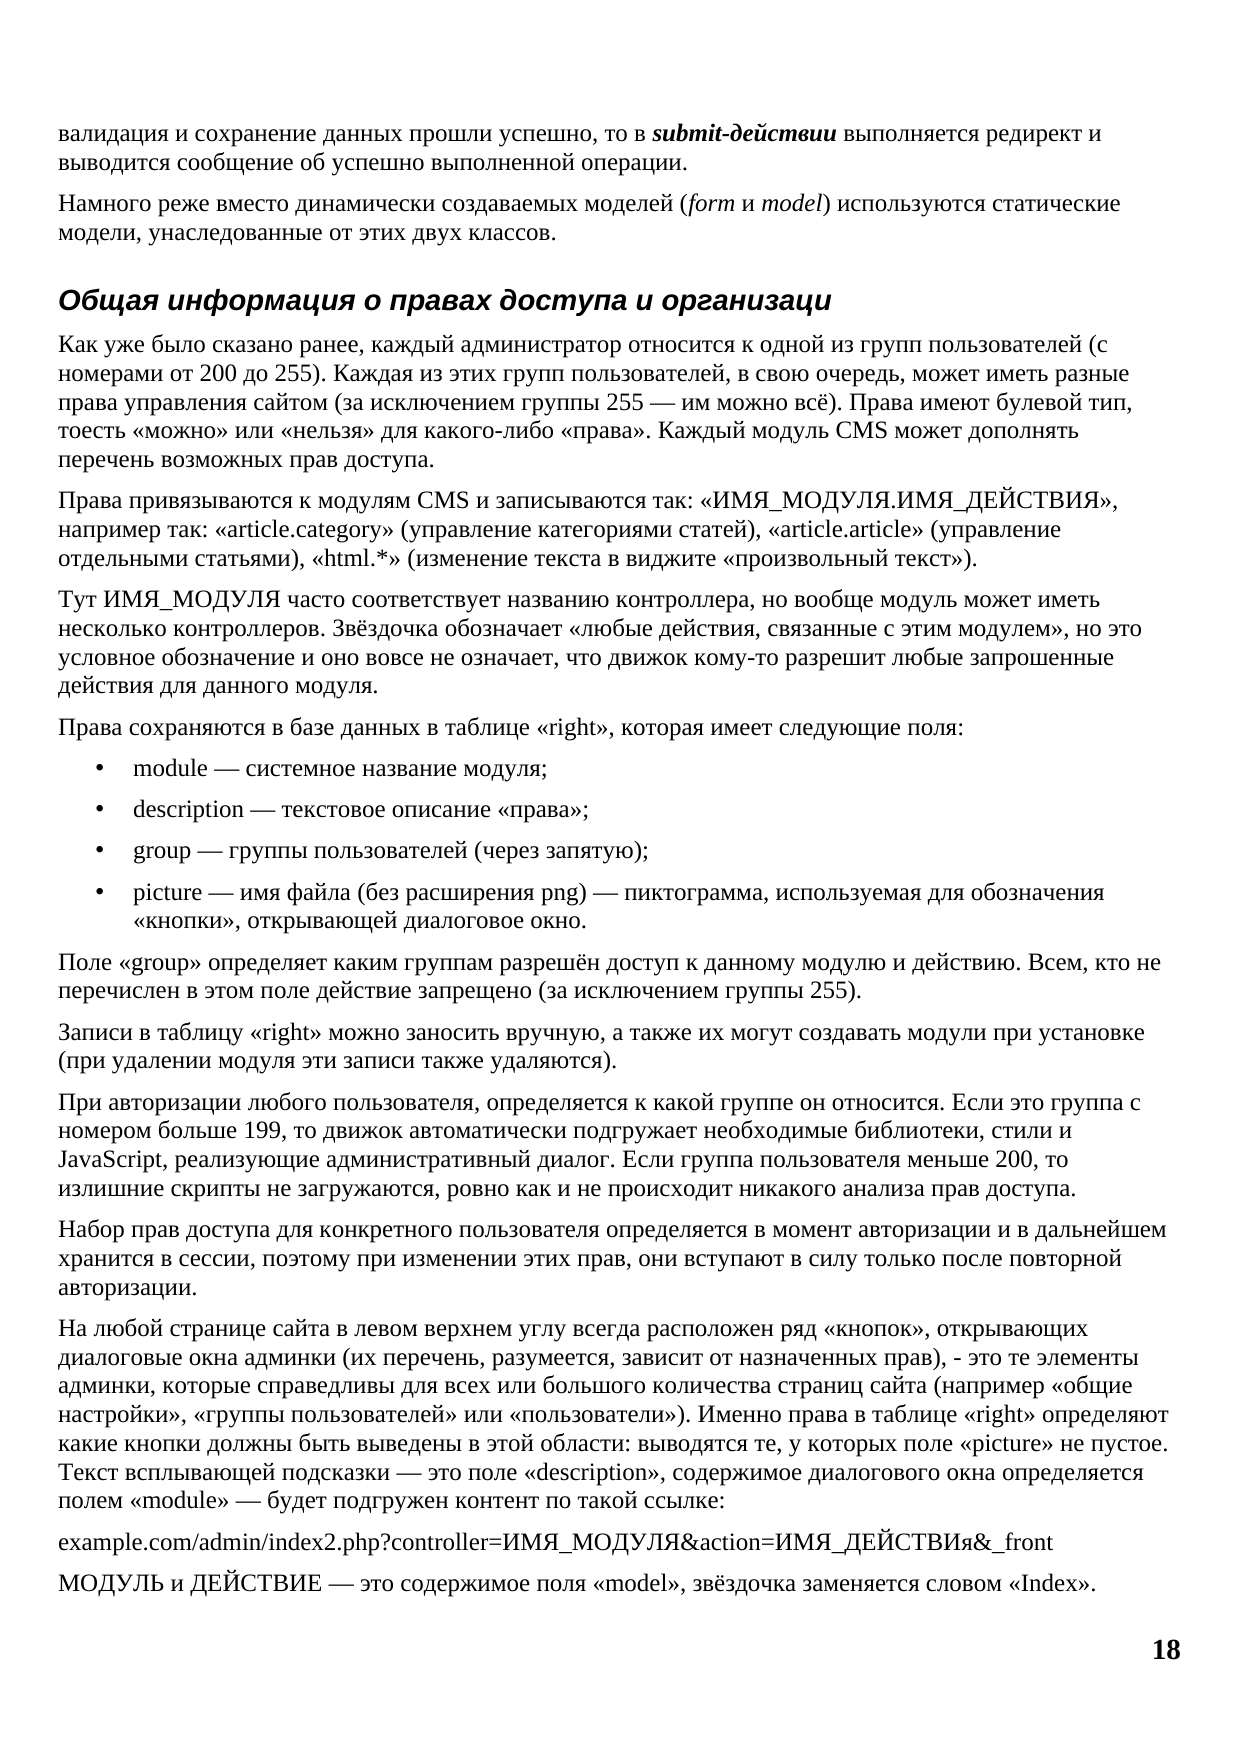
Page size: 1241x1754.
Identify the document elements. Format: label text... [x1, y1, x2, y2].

text example.com/admin/index2.php?controller=ИМЯ_МОДУЛЯ&action=ИМЯ_ДЕЙСТВИя&_front [58, 1527, 1181, 1555]
text При авторизации любого пользователя, определяется к какой группе он относится. Если это группа с номером больше 199, то движок автоматически подгружает необходимые библиотеки, стили и JavaScript, реализующие административный диалог. Если группа пользователя меньше 200, то излишние скрипты не загружаются, ровно как и не происходит никакого анализа прав доступа. [58, 1087, 1181, 1202]
text Записи в таблицу «right» можно заносить вручную, а также их могут создавать модули при установке (при удалении модуля эти записи также удаляются). [58, 1017, 1181, 1074]
list description — текстовое описание «права»; [95, 794, 1181, 823]
text Права привязываются к модулям CMS и записываются так: «ИМЯ_МОДУЛЯ.ИМЯ_ДЕЙСТВИЯ», например так: «article.category» (управление категориями статей), «article.article» (управление отдельными статьями), «html.*» (изменение текста в виджите «произвольный текст»). [58, 485, 1181, 572]
text Тут ИМЯ_МОДУЛЯ часто соответствует названию контроллера, но вообще модуль может иметь несколько контроллеров. Звёздочка обозначает «любые действия, связанные с этим модулем», но это условное обозначение и оно вовсе не означает, что движок кому-то разрешит любые запрошенные действия для данного модуля. [58, 584, 1181, 699]
text Намного реже вместо динамически создаваемых моделей (form и model) используются статические модели, унаследованные от этих двух классов. [58, 188, 1181, 246]
text МОДУЛЬ и ДЕЙСТВИЕ — это содержимое поля «model», звёздочка заменяется словом «Index». [58, 1568, 1181, 1597]
text валидация и сохранение данных прошли успешно, то в submit-действии выполняется редирект и выводится сообщение об успешно выполненной операции. [58, 118, 1181, 176]
text Права сохраняются в базе данных в таблице «right», которая имеет следующие поля: [58, 712, 1181, 740]
list picture — имя файла (без расширения png) — пиктограмма, используемая для обозначения «кнопки», открывающей диалоговое окно. [95, 877, 1181, 934]
subtitle Общая информация о правах доступа и организаци [58, 283, 1181, 317]
text Поле «group» определяет каким группам разрешён доступ к данному модулю и действию. Всем, кто не перечислен в этом поле действие запрещено (за исключением группы 255). [58, 947, 1181, 1004]
text На любой странице сайта в левом верхнем углу всегда расположен ряд «кнопок», открывающих диалоговые окна админки (их перечень, разумеется, зависит от назначенных прав), - это те элементы админки, которые справедливы для всех или большого количества страниц сайта (например «общие настройки», «группы пользователей» или «пользователи»). Именно права в таблице «right» определяют какие кнопки должны быть выведены в этой области: выводятся те, у которых поле «picture» не пустое. Текст всплывающей подсказки — это поле «description», содержимое диалогового окна определяется полем «module» — будет подгружен контент по такой ссылке: [58, 1313, 1181, 1514]
list module — системное название модуля; [95, 753, 1181, 782]
text Как уже было сказано ранее, каждый администратор относится к одной из групп пользователей (с номерами от 200 до 255). Каждая из этих групп пользователей, в свою очередь, может иметь разные права управления сайтом (за исключением группы 255 — им можно всё). Права имеют булевой тип, тоесть «можно» или «нельзя» для какого-либо «права». Каждый модуль CMS может дополнять перечень возможных прав доступа. [58, 329, 1181, 473]
list group — группы пользователей (через запятую); [95, 835, 1181, 864]
text Набор прав доступа для конкретного пользователя определяется в момент авторизации и в дальнейшем хранится в сессии, поэтому при изменении этих прав, они вступают в силу только после повторной авторизации. [58, 1214, 1181, 1300]
